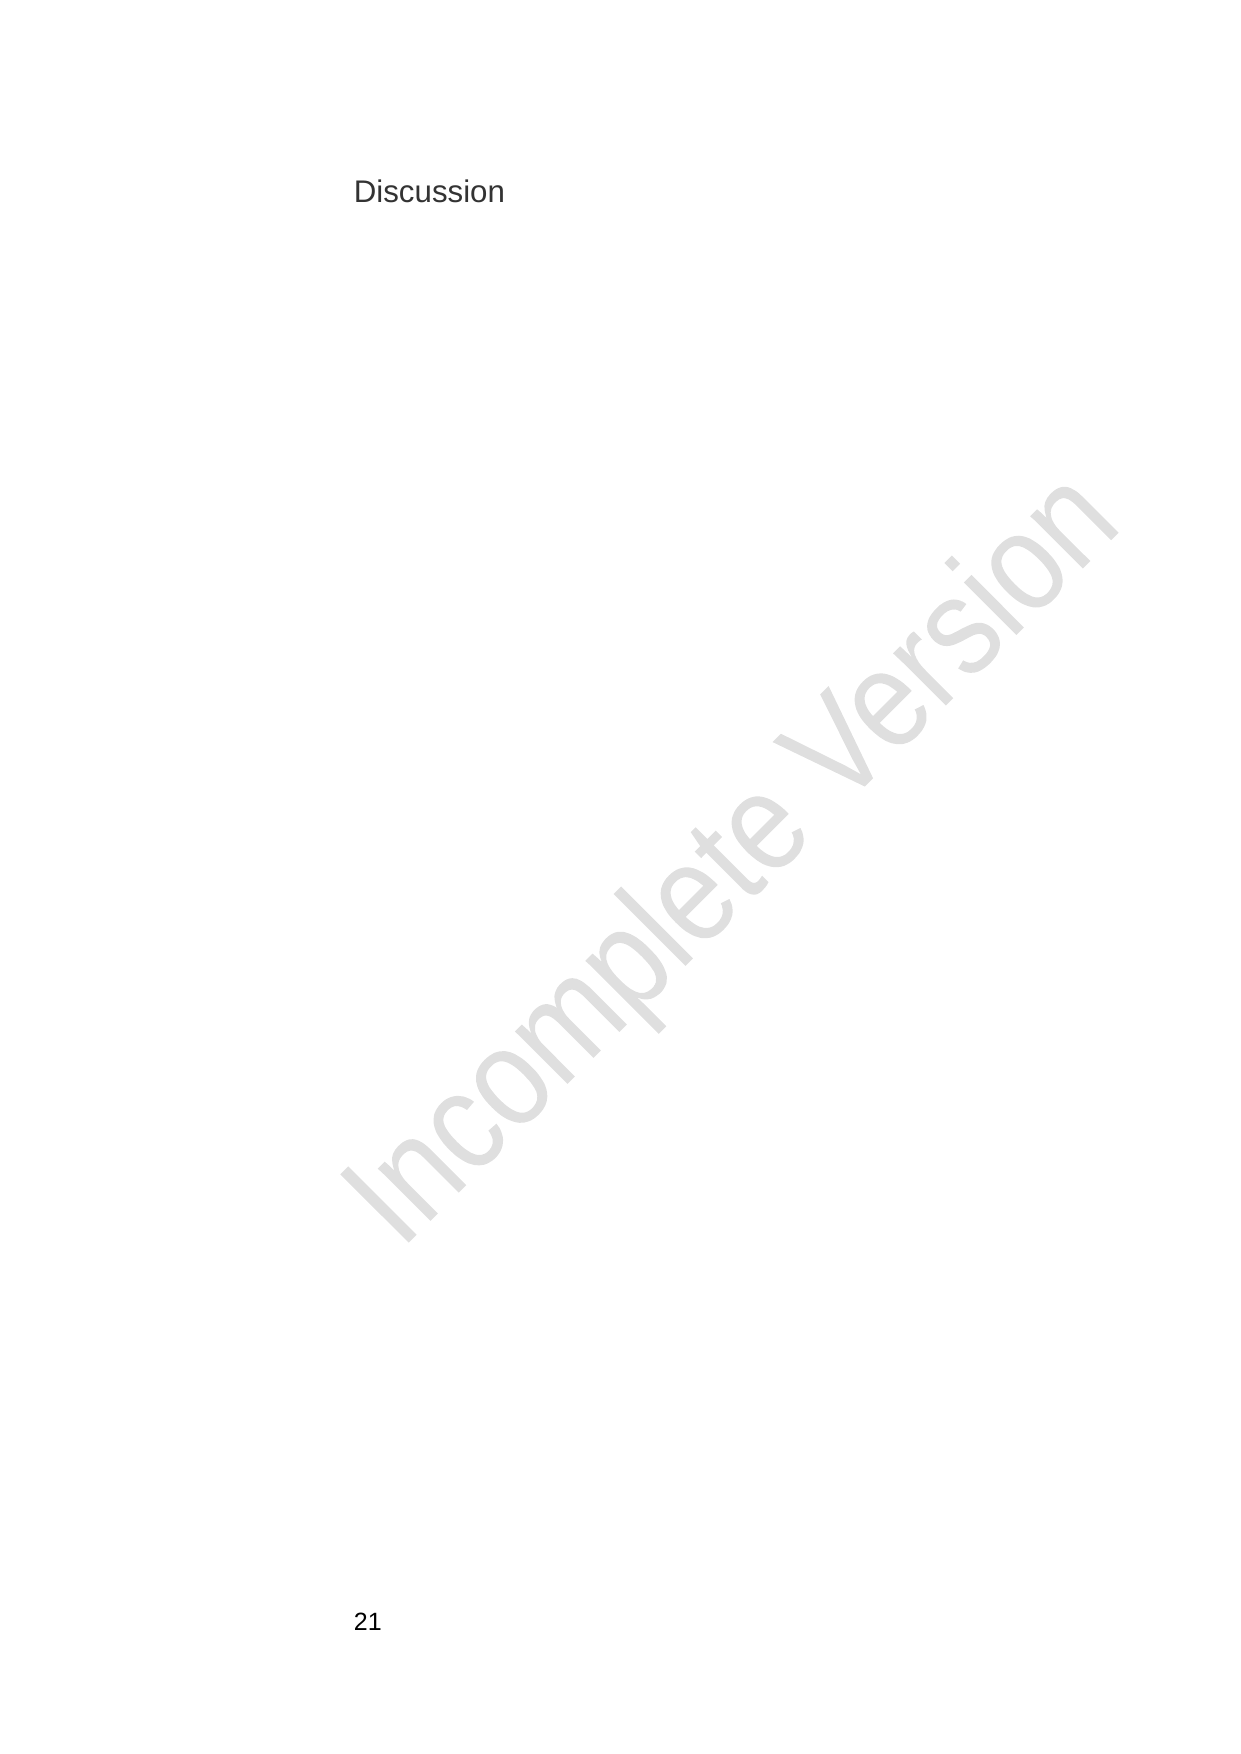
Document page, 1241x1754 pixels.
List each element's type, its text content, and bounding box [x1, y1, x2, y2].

subtitle Discussion [354, 173, 1122, 208]
